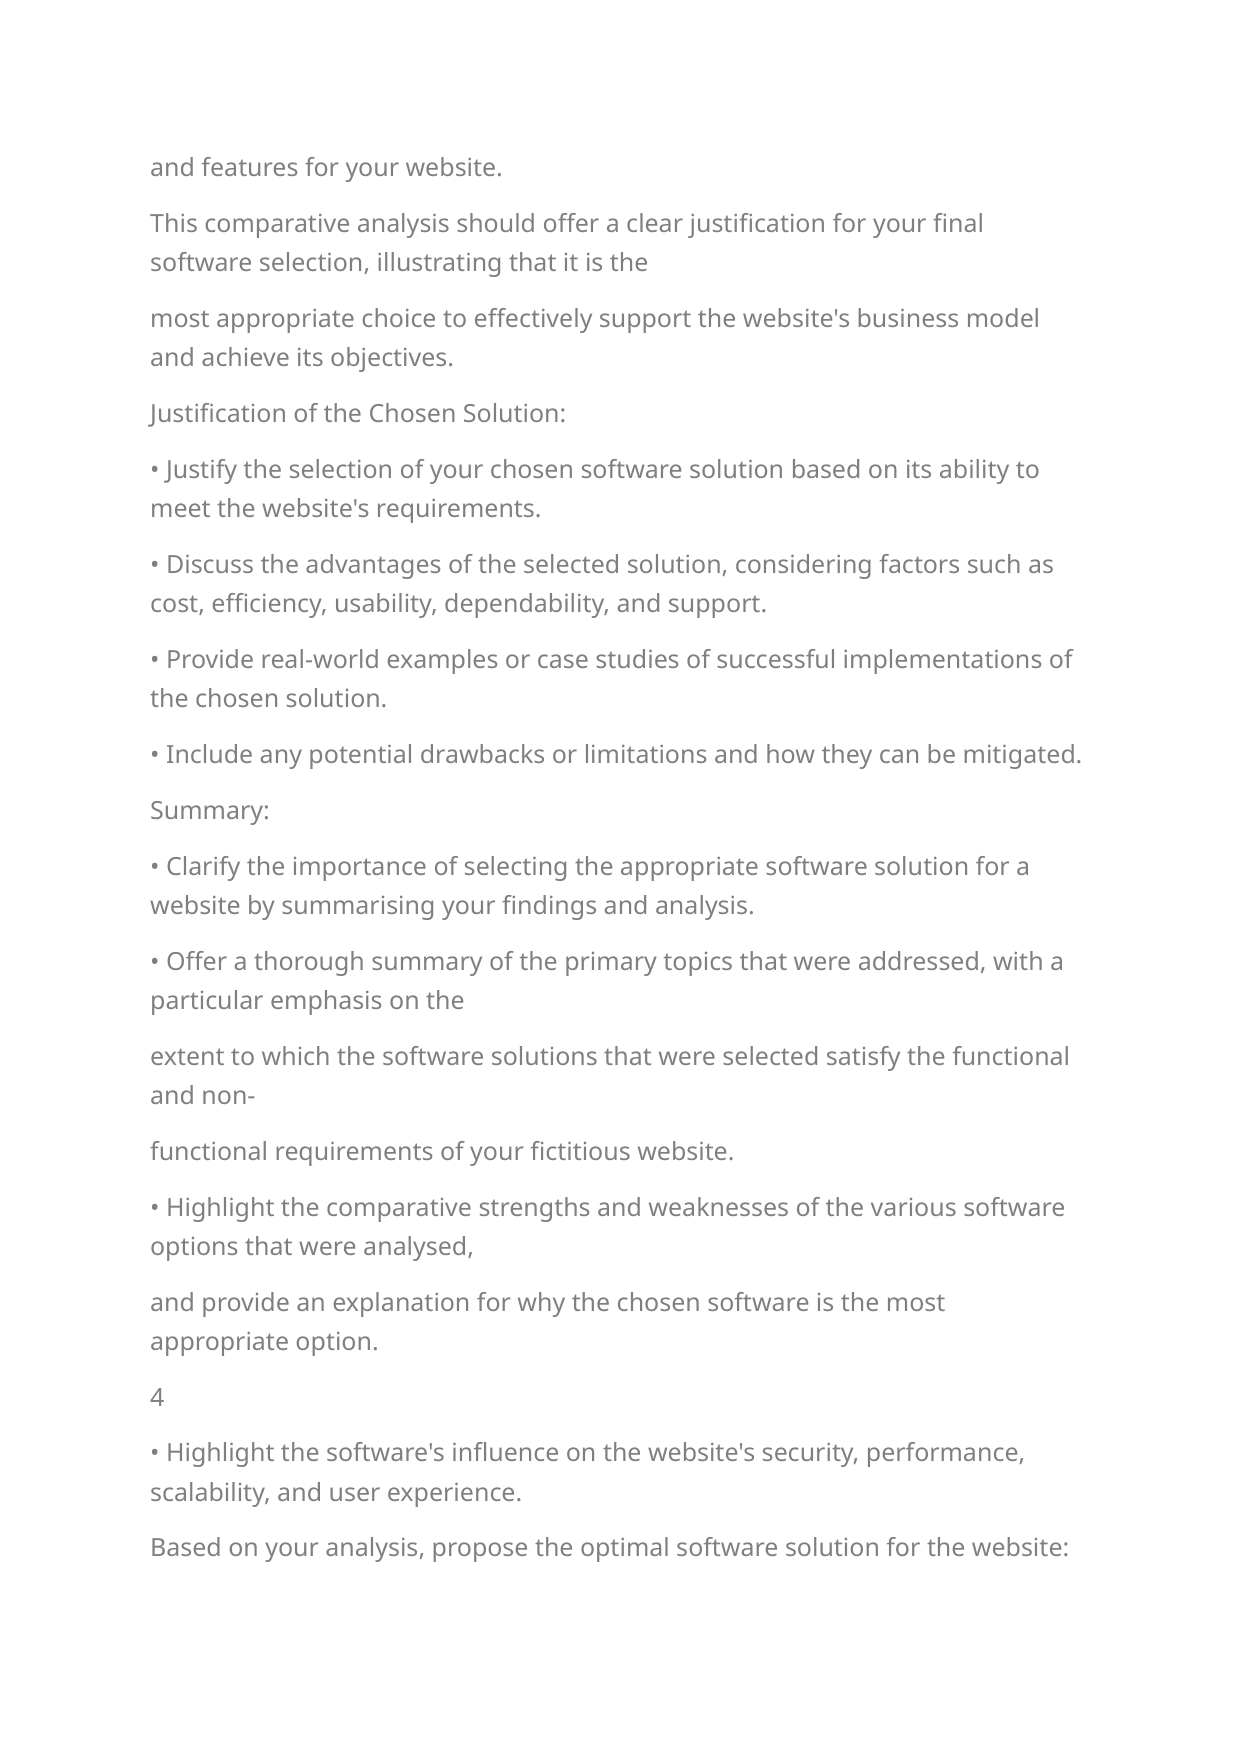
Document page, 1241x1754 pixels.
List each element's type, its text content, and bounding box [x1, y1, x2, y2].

text functional requirements of your fictitious website. [150, 1133, 1090, 1167]
text Summary: [150, 792, 1090, 827]
text This comparative analysis should offer a clear justification for your final software selection, illustrating that it is the [150, 206, 1090, 279]
text extent to which the software solutions that were selected satisfy the functional and non- [150, 1038, 1090, 1112]
text Based on your analysis, propose the optimal software solution for the website: [150, 1530, 1090, 1564]
text • Provide real-world examples or case studies of successful implementations of the chosen solution. [150, 642, 1090, 715]
text • Clarify the importance of selecting the appropriate software solution for a website by summarising your findings and analysis. [150, 848, 1090, 922]
text and provide an explanation for why the chosen software is the most appropriate option. [150, 1284, 1090, 1357]
text • Justify the selection of your chosen software solution based on its ability to meet the website's requirements. [150, 452, 1090, 525]
text • Offer a thorough summary of the primary topics that were addressed, with a particular emphasis on the [150, 943, 1090, 1017]
text • Highlight the software's influence on the website's security, performance, scalability, and user experience. [150, 1435, 1090, 1508]
text and features for your website. [150, 150, 1090, 184]
text • Include any potential drawbacks or limitations and how they can be mitigated. [150, 737, 1090, 771]
text most appropriate choice to effectively support the website's business model and achieve its objectives. [150, 301, 1090, 374]
text Justification of the Chosen Solution: [150, 396, 1090, 430]
text 4 [150, 1379, 1090, 1413]
text • Discuss the advantages of the selected solution, considering factors such as cost, efficiency, usability, dependability, and support. [150, 547, 1090, 620]
text • Highlight the comparative strengths and weaknesses of the various software options that were analysed, [150, 1189, 1090, 1262]
